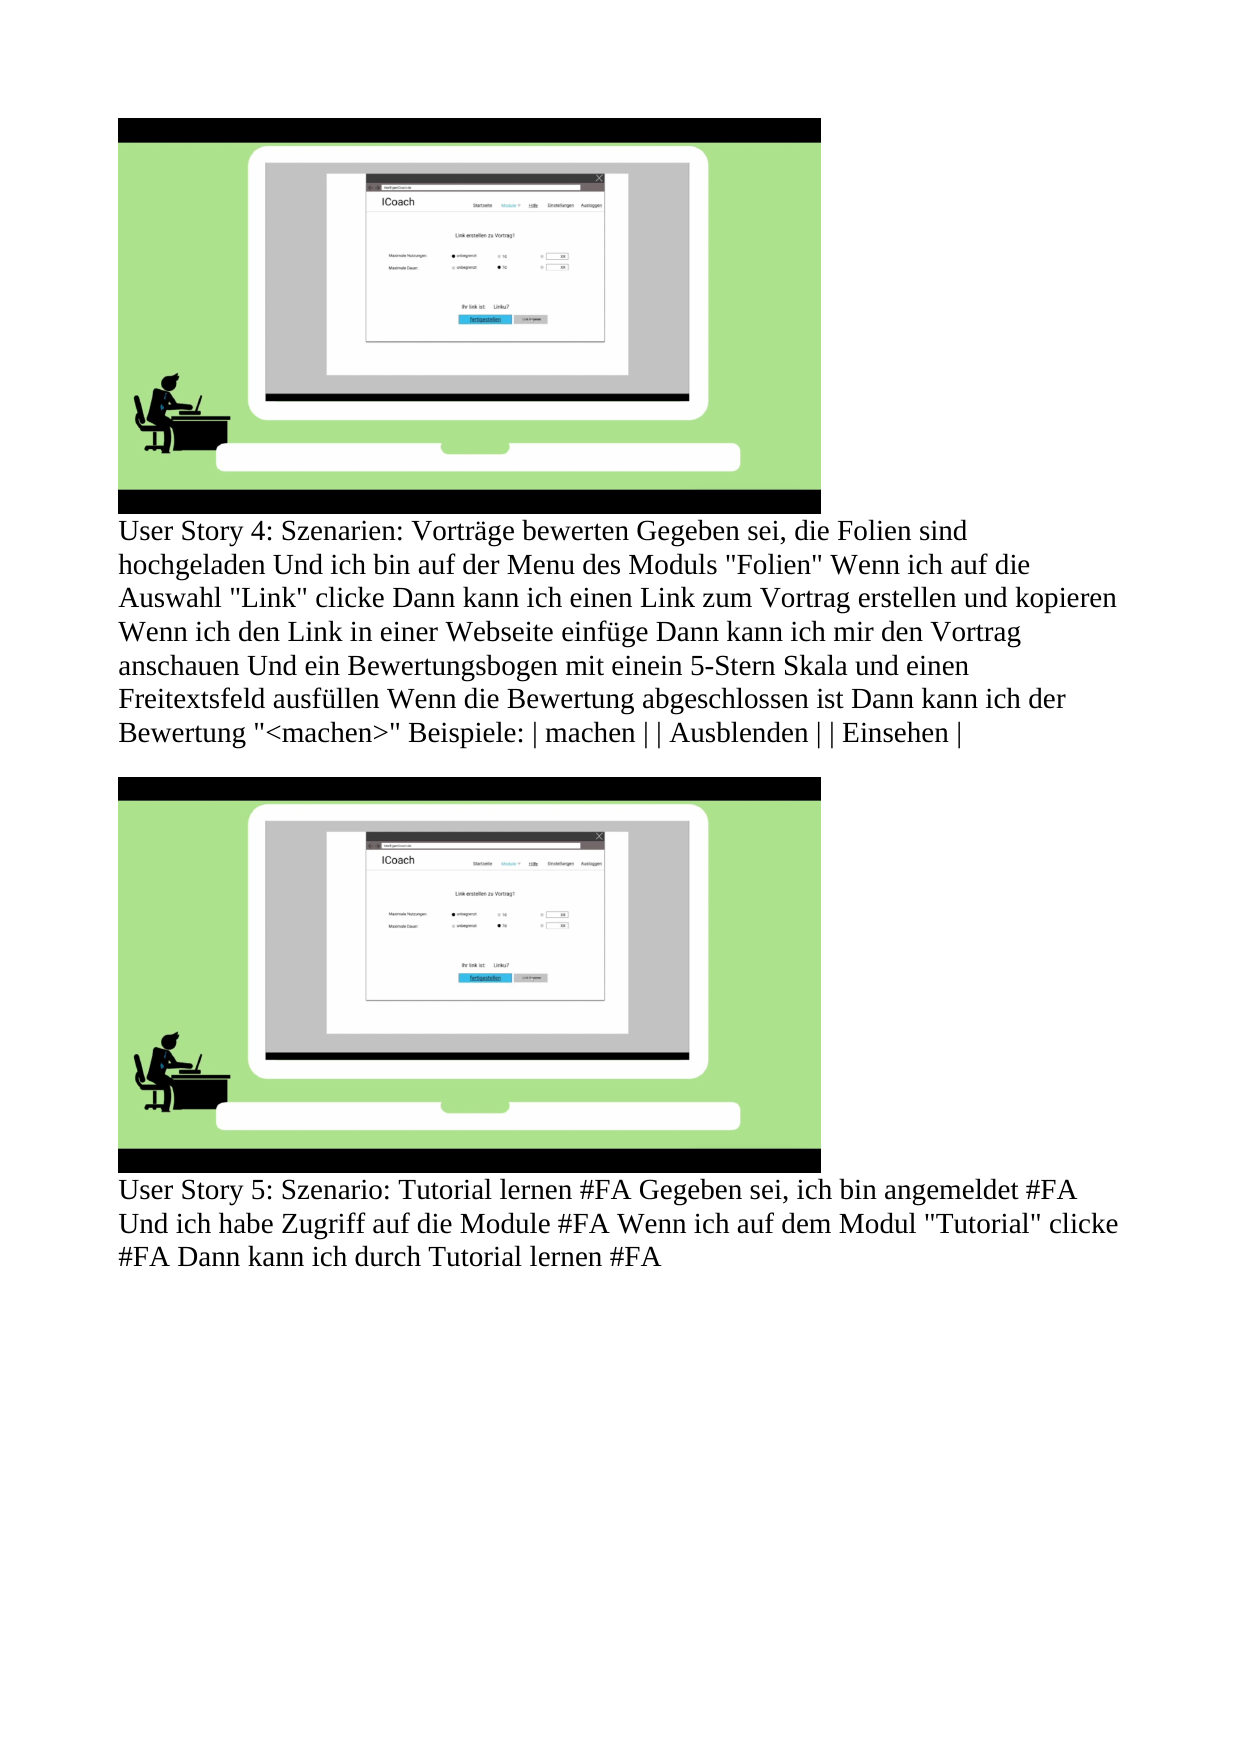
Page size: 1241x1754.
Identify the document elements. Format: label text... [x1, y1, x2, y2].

text User Story 5: Szenario: Tutorial lernen #FA Gegeben sei, ich bin angemeldet #FA Und ich habe Zugriff auf die Module #FA Wenn ich auf dem Modul "Tutorial" clicke #FA Dann kann ich durch Tutorial lernen #FA [118, 1172, 1122, 1273]
picture [118, 118, 821, 514]
picture [118, 777, 821, 1173]
text User Story 4: Szenarien: Vorträge bewerten Gegeben sei, die Folien sind hochgeladen Und ich bin auf der Menu des Moduls "Folien" Wenn ich auf die Auswahl "Link" clicke Dann kann ich einen Link zum Vortrag erstellen und kopieren Wenn ich den Link in einer Webseite einfüge Dann kann ich mir den Vortrag anschauen Und ein Bewertungsbogen mit einein 5-Stern Skala und einen Freitextsfeld ausfüllen Wenn die Bewertung abgeschlossen ist Dann kann ich der Bewertung "<machen>" Beispiele: | machen | | Ausblenden | | Einsehen | [118, 513, 1122, 748]
